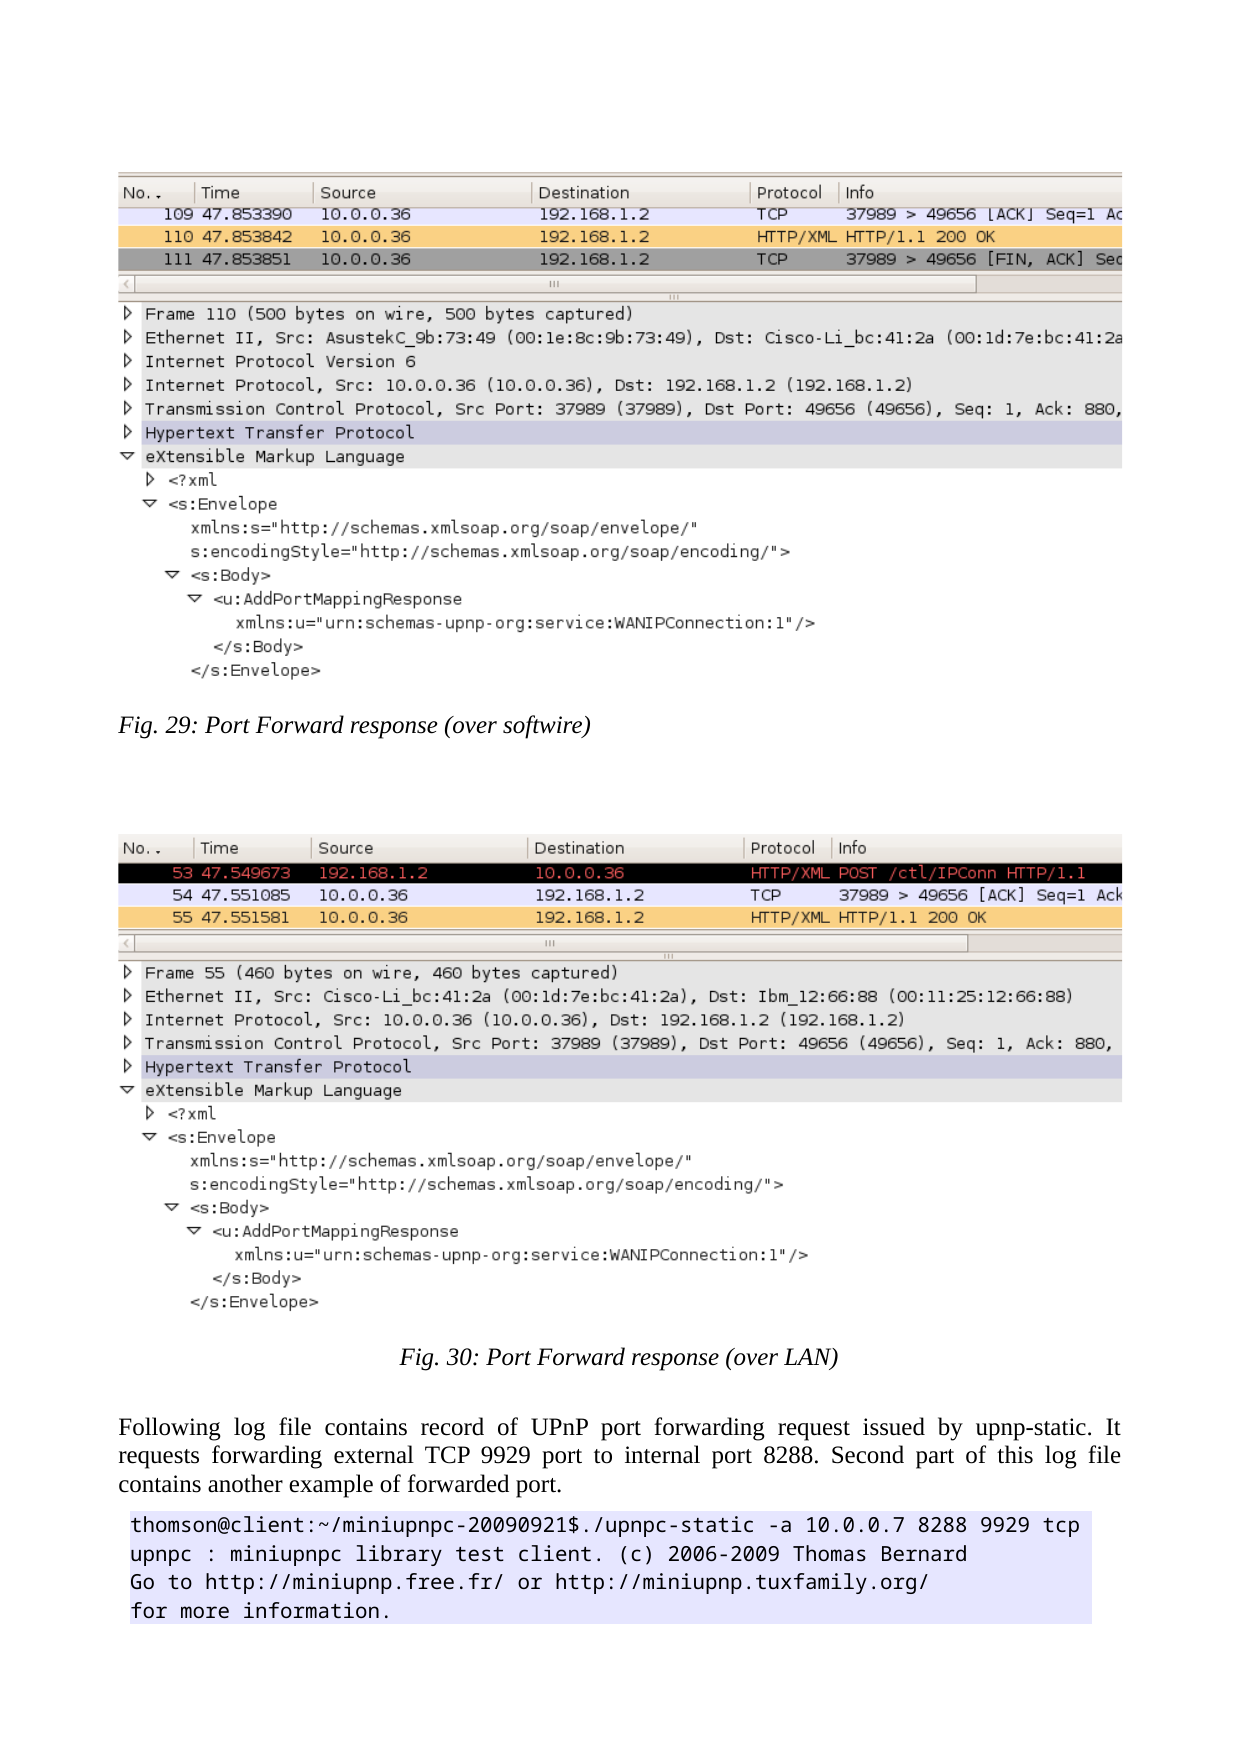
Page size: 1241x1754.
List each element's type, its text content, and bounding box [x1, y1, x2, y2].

text thomson@client:~/miniupnpc-20090921$./upnpc-static -a 10.0.0.7 8288 9929 tcp [130, 1511, 1092, 1539]
text upnpc : miniupnpc library test client. (c) 2006-2009 Thomas Bernard [130, 1539, 1092, 1567]
text Fig. 29: Port Forward response (over softwire) [118, 711, 1122, 739]
text Fig. 30: Port Forward response (over LAN) [118, 1342, 1122, 1371]
text Following log file contains record of UPnP port forwarding request issued by upnp-static. It requests forwarding external TCP 9929 port to internal port 8288. Second part of this log file contains another example of forwarded port. [118, 1412, 1122, 1498]
text for more information. [130, 1596, 1092, 1624]
text Go to http://miniupnp.free.fr/ or http://miniupnp.tuxfamily.org/ [130, 1567, 1092, 1596]
picture [118, 172, 1123, 711]
picture [118, 834, 1123, 1342]
